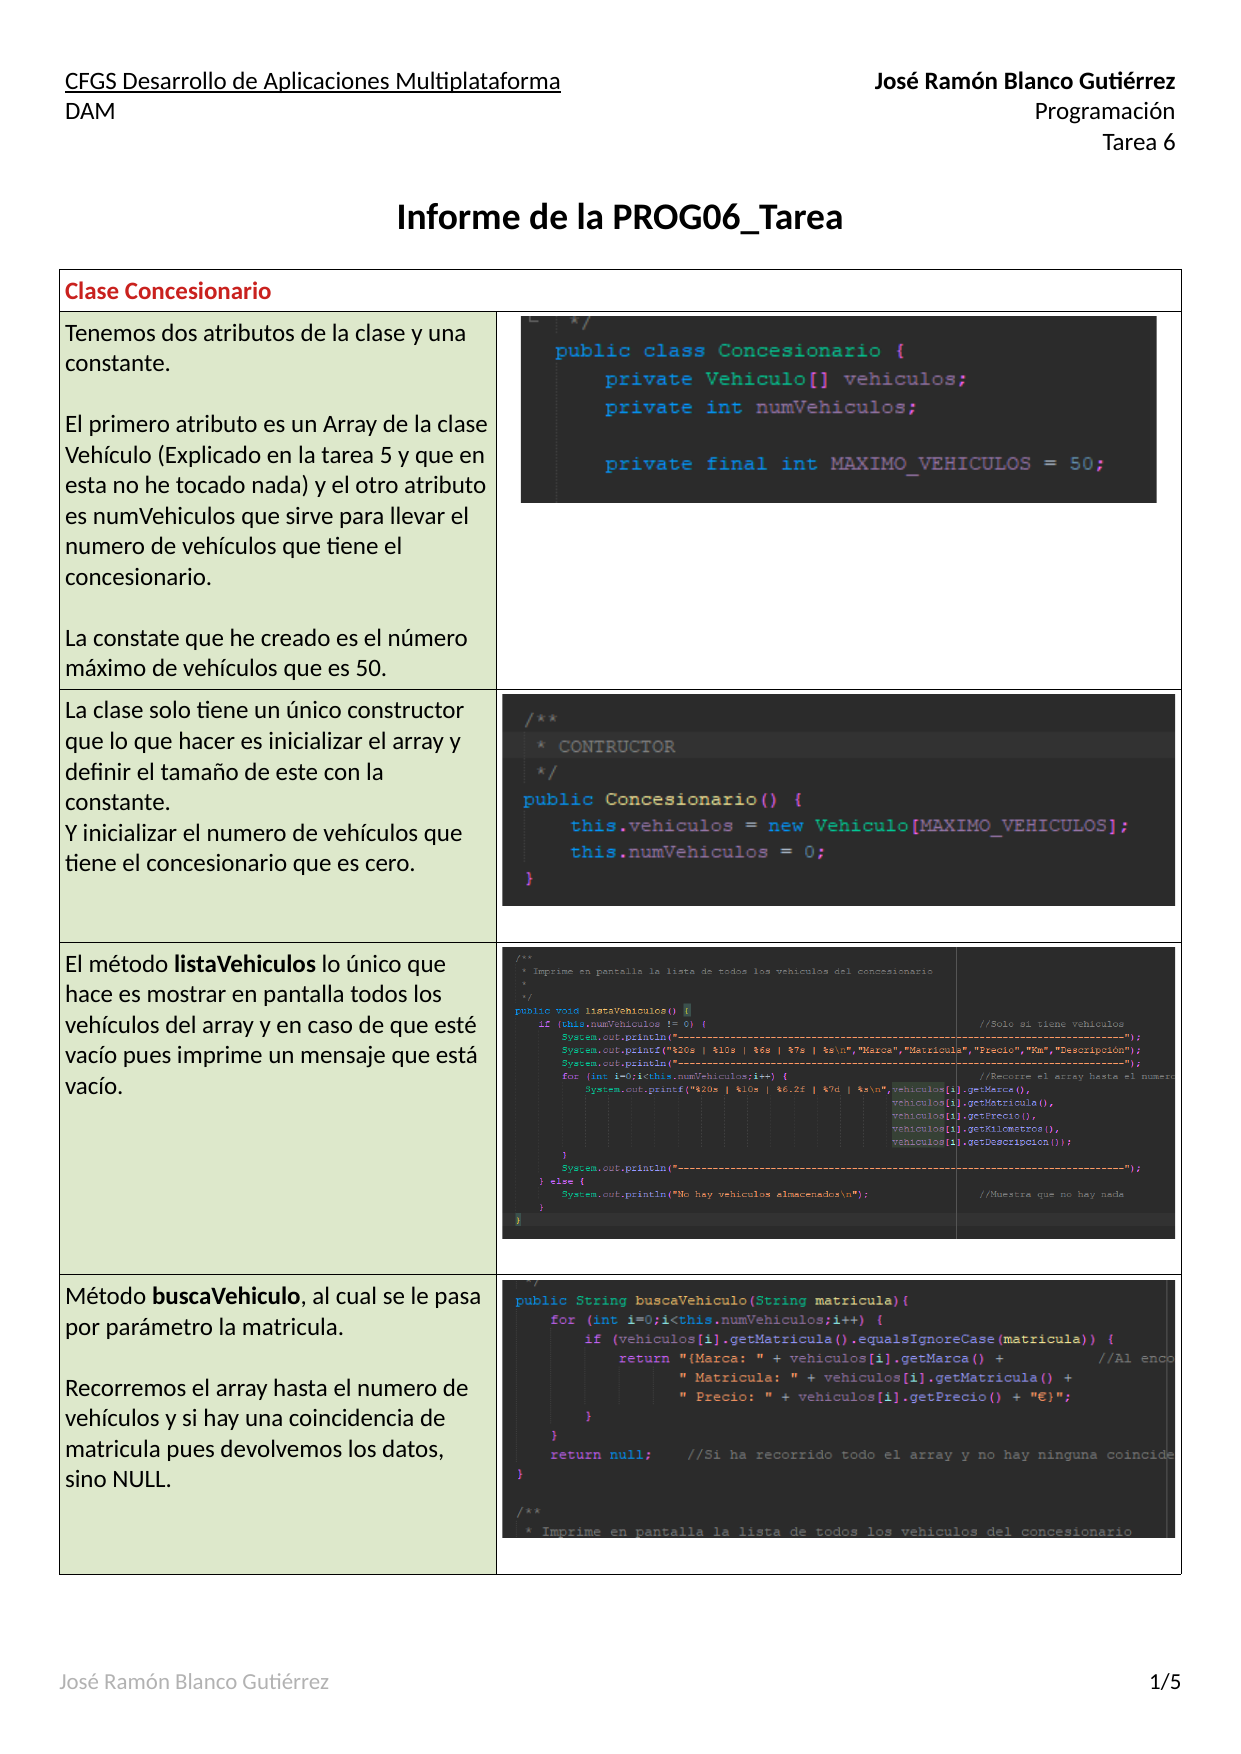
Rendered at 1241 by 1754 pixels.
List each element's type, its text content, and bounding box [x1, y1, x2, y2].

table_cell Método buscaVehiculo, al cual se le pasa por parámetro la matricula. Recorremos el array hasta el numero de vehículos y si hay una coincidencia de matricula pues devolvemos los datos, sino NULL. [60, 1275, 496, 1574]
table_cell La clase solo tiene un único constructor que lo que hacer es inicializar el array y definir el tamaño de este con la constante. Y inicializar el numero de vehículos que tiene el concesionario que es cero. [60, 690, 496, 942]
table_header CFGS Desarrollo de Aplicaciones Multiplataforma DAM [59, 59, 620, 162]
table_cell [497, 1275, 1181, 1574]
table_cell Tenemos dos atributos de la clase y una constante. El primero atributo es un Array de la clase Vehículo (Explicado en la tarea 5 y que en esta no he tocado nada) y el otro atributo es numVehiculos que sirve para llevar el numero de vehículos que tiene el concesionario. La constate que he creado es el número máximo de vehículos que es 50. [60, 312, 496, 689]
picture [502, 947, 1176, 1239]
table_cell [497, 943, 1181, 1274]
picture [520, 316, 1157, 503]
table_header José Ramón Blanco Gutiérrez Programación Tarea 6 [620, 59, 1181, 162]
table_cell [497, 312, 1181, 689]
picture [502, 694, 1176, 906]
table_header Clase Concesionario [60, 270, 1181, 311]
text Informe de la PROG06_Tarea [59, 193, 1181, 238]
picture [502, 1280, 1176, 1538]
table_cell [497, 690, 1181, 942]
table_cell El método listaVehiculos lo único que hace es mostrar en pantalla todos los vehículos del array y en caso de que esté vacío pues imprime un mensaje que está vacío. [60, 943, 496, 1274]
